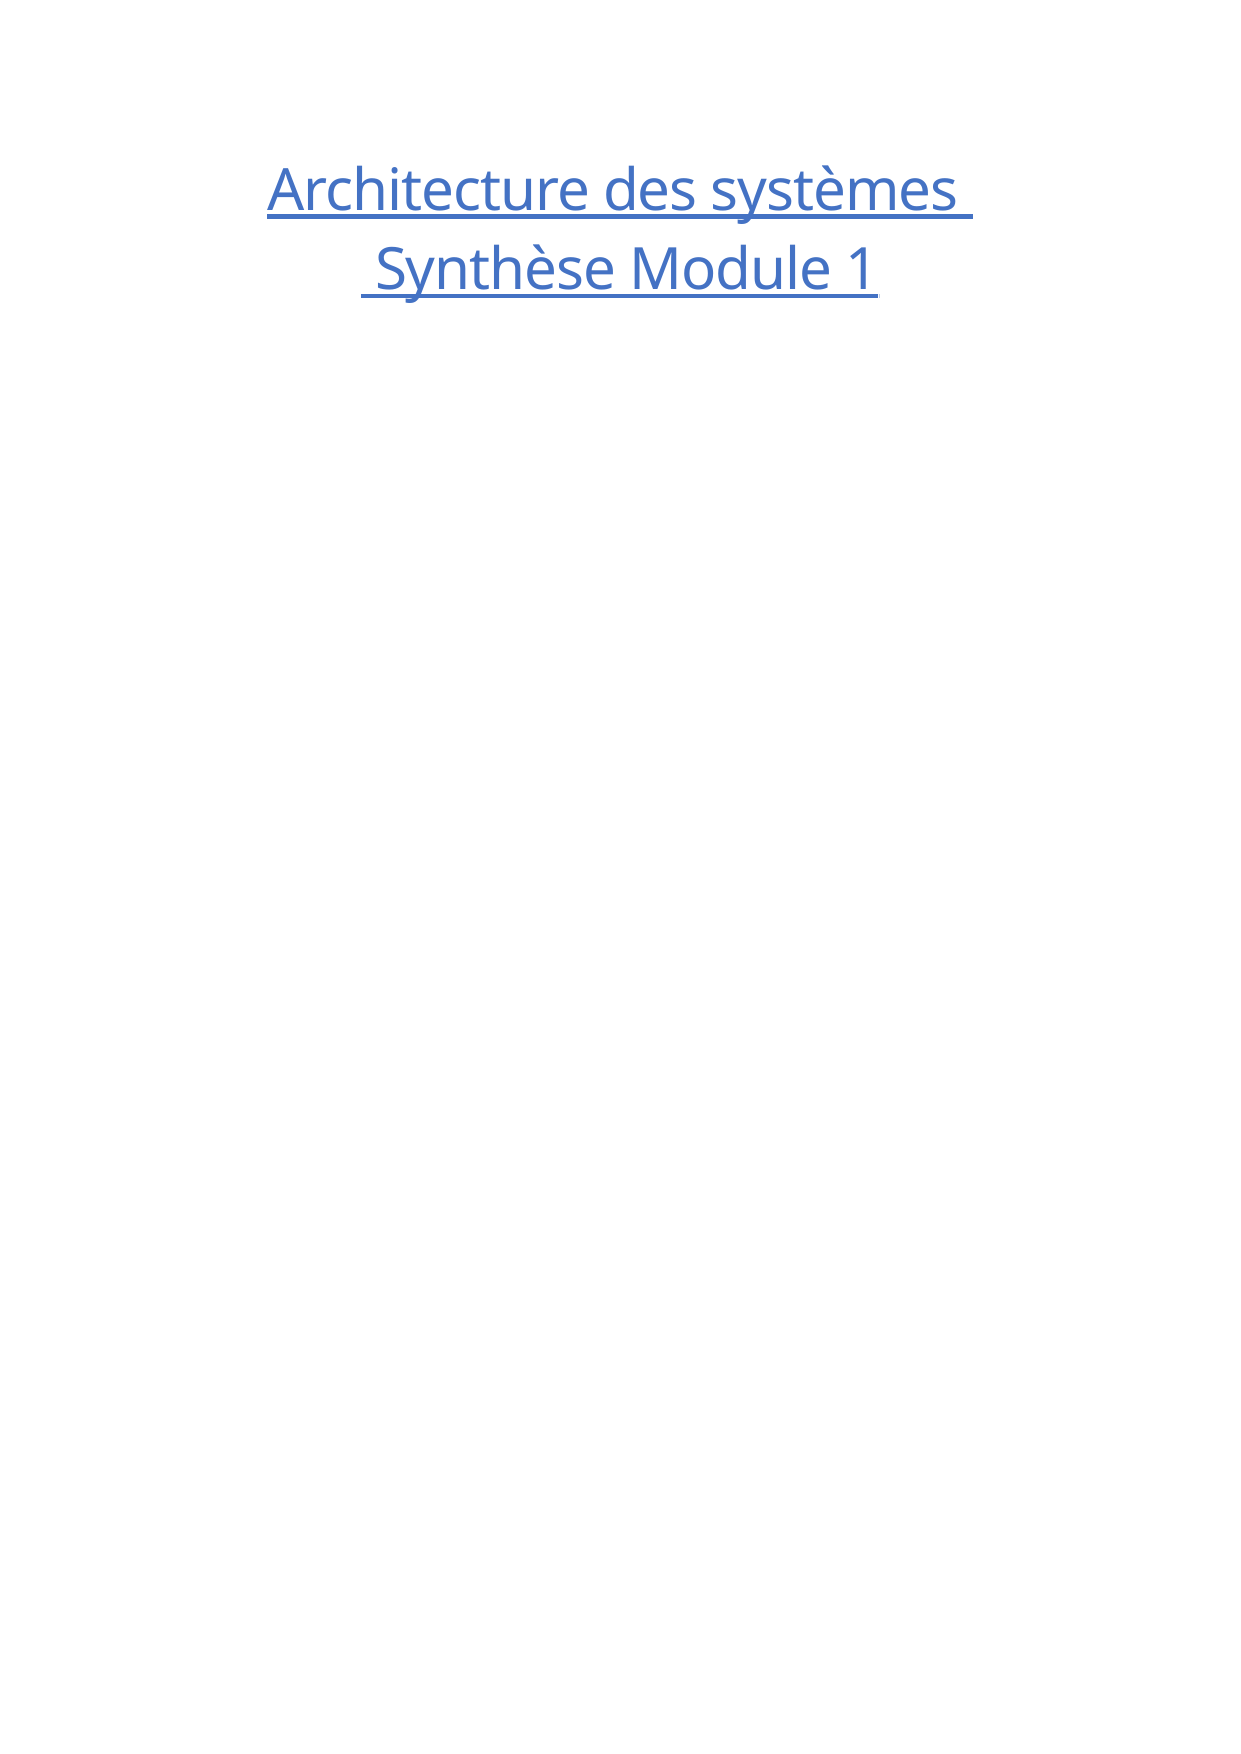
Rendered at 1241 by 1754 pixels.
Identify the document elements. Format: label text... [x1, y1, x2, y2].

text Architecture des systèmes Synthèse Module 1 [148, 148, 1093, 307]
